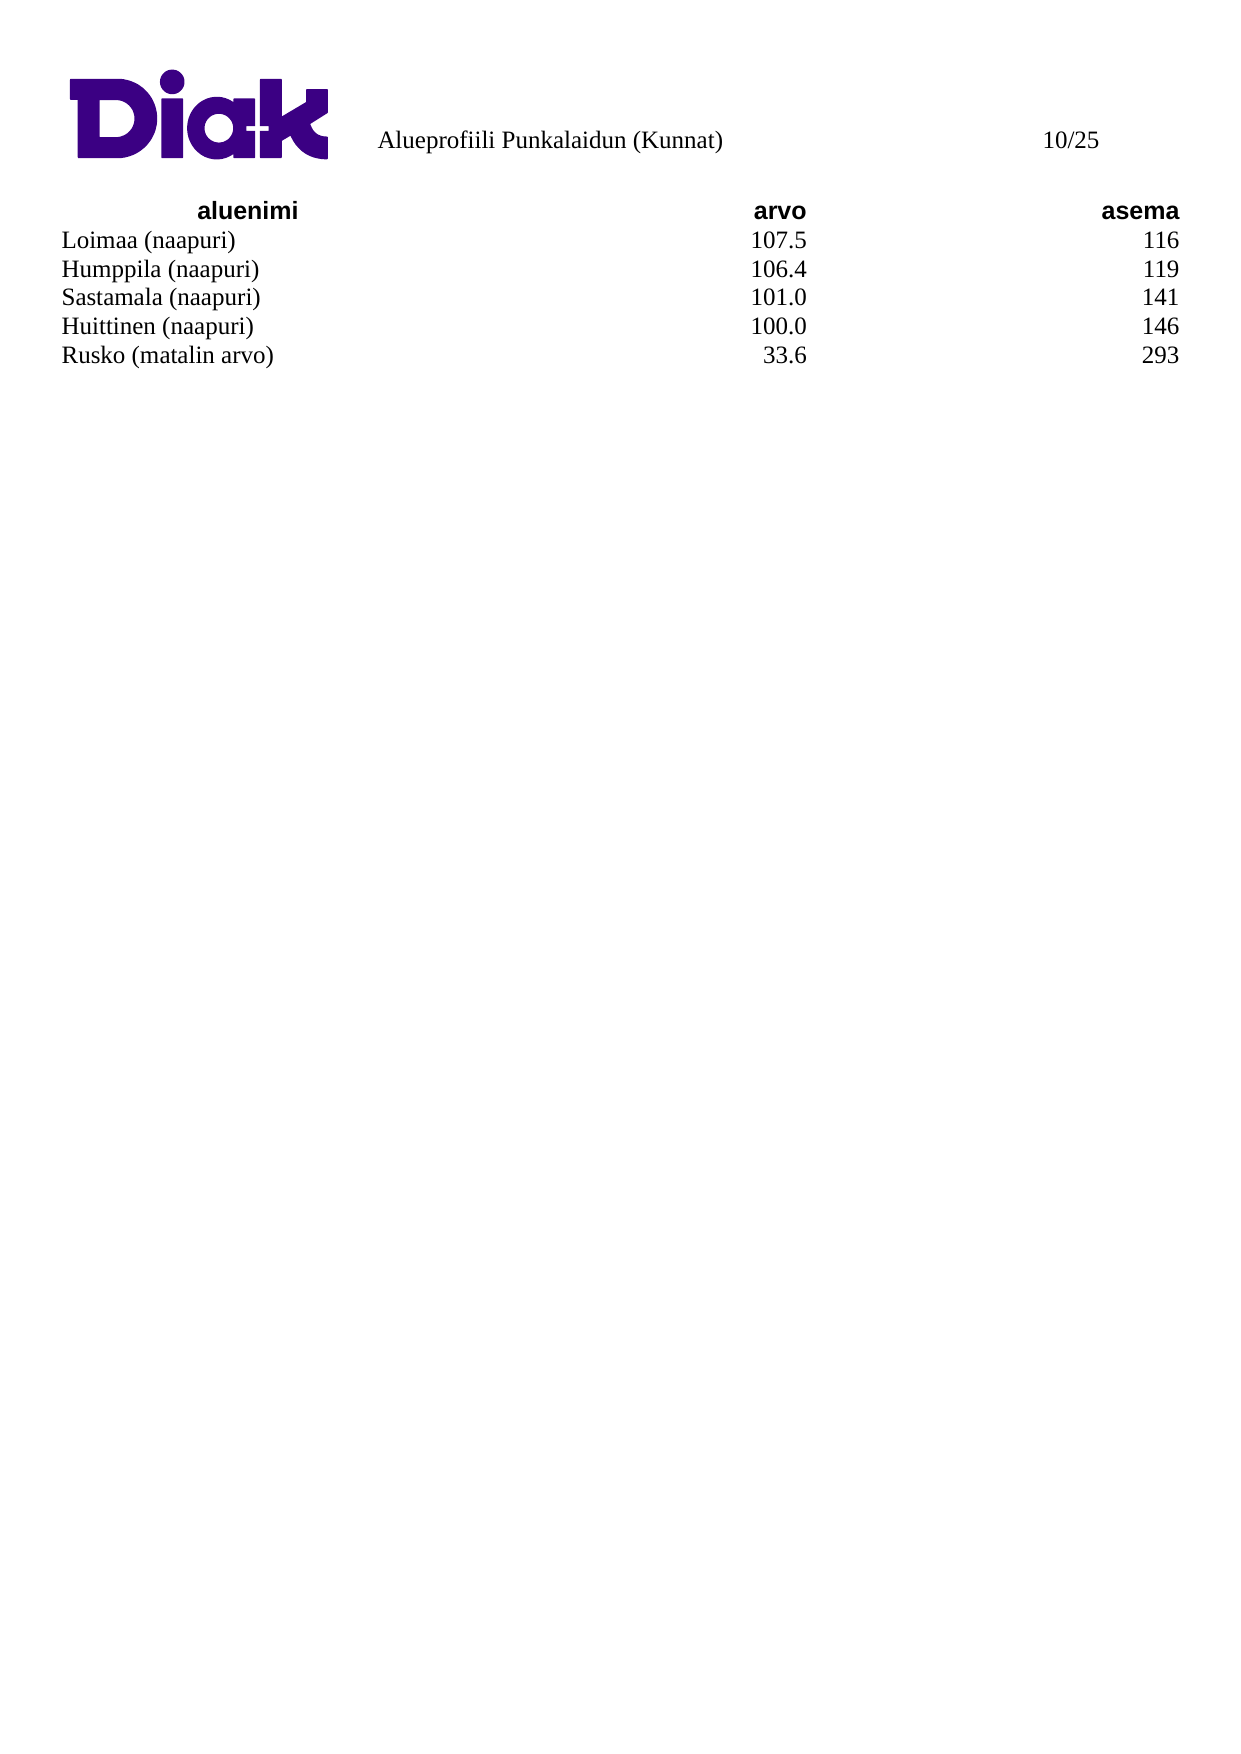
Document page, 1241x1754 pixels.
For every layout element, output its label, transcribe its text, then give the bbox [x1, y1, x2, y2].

table_cell 293 [806, 340, 1179, 369]
table_cell Sastamala (naapuri) [61, 283, 434, 311]
table_cell 107.5 [434, 225, 806, 254]
table_cell Rusko (matalin arvo) [61, 340, 434, 369]
table_cell 119 [806, 254, 1179, 282]
table_cell 141 [806, 283, 1179, 311]
table_cell 116 [806, 225, 1179, 254]
table_cell 33.6 [434, 340, 806, 369]
table_cell 146 [806, 311, 1179, 340]
table_cell 101.0 [434, 283, 806, 311]
table_cell 106.4 [434, 254, 806, 282]
table_cell 100.0 [434, 311, 806, 340]
table_cell Loimaa (naapuri) [61, 225, 434, 254]
table_cell Humppila (naapuri) [61, 254, 434, 282]
table_header aluenimi [61, 196, 434, 225]
table_header asema [806, 196, 1179, 225]
table_cell Huittinen (naapuri) [61, 311, 434, 340]
table_header arvo [434, 196, 806, 225]
